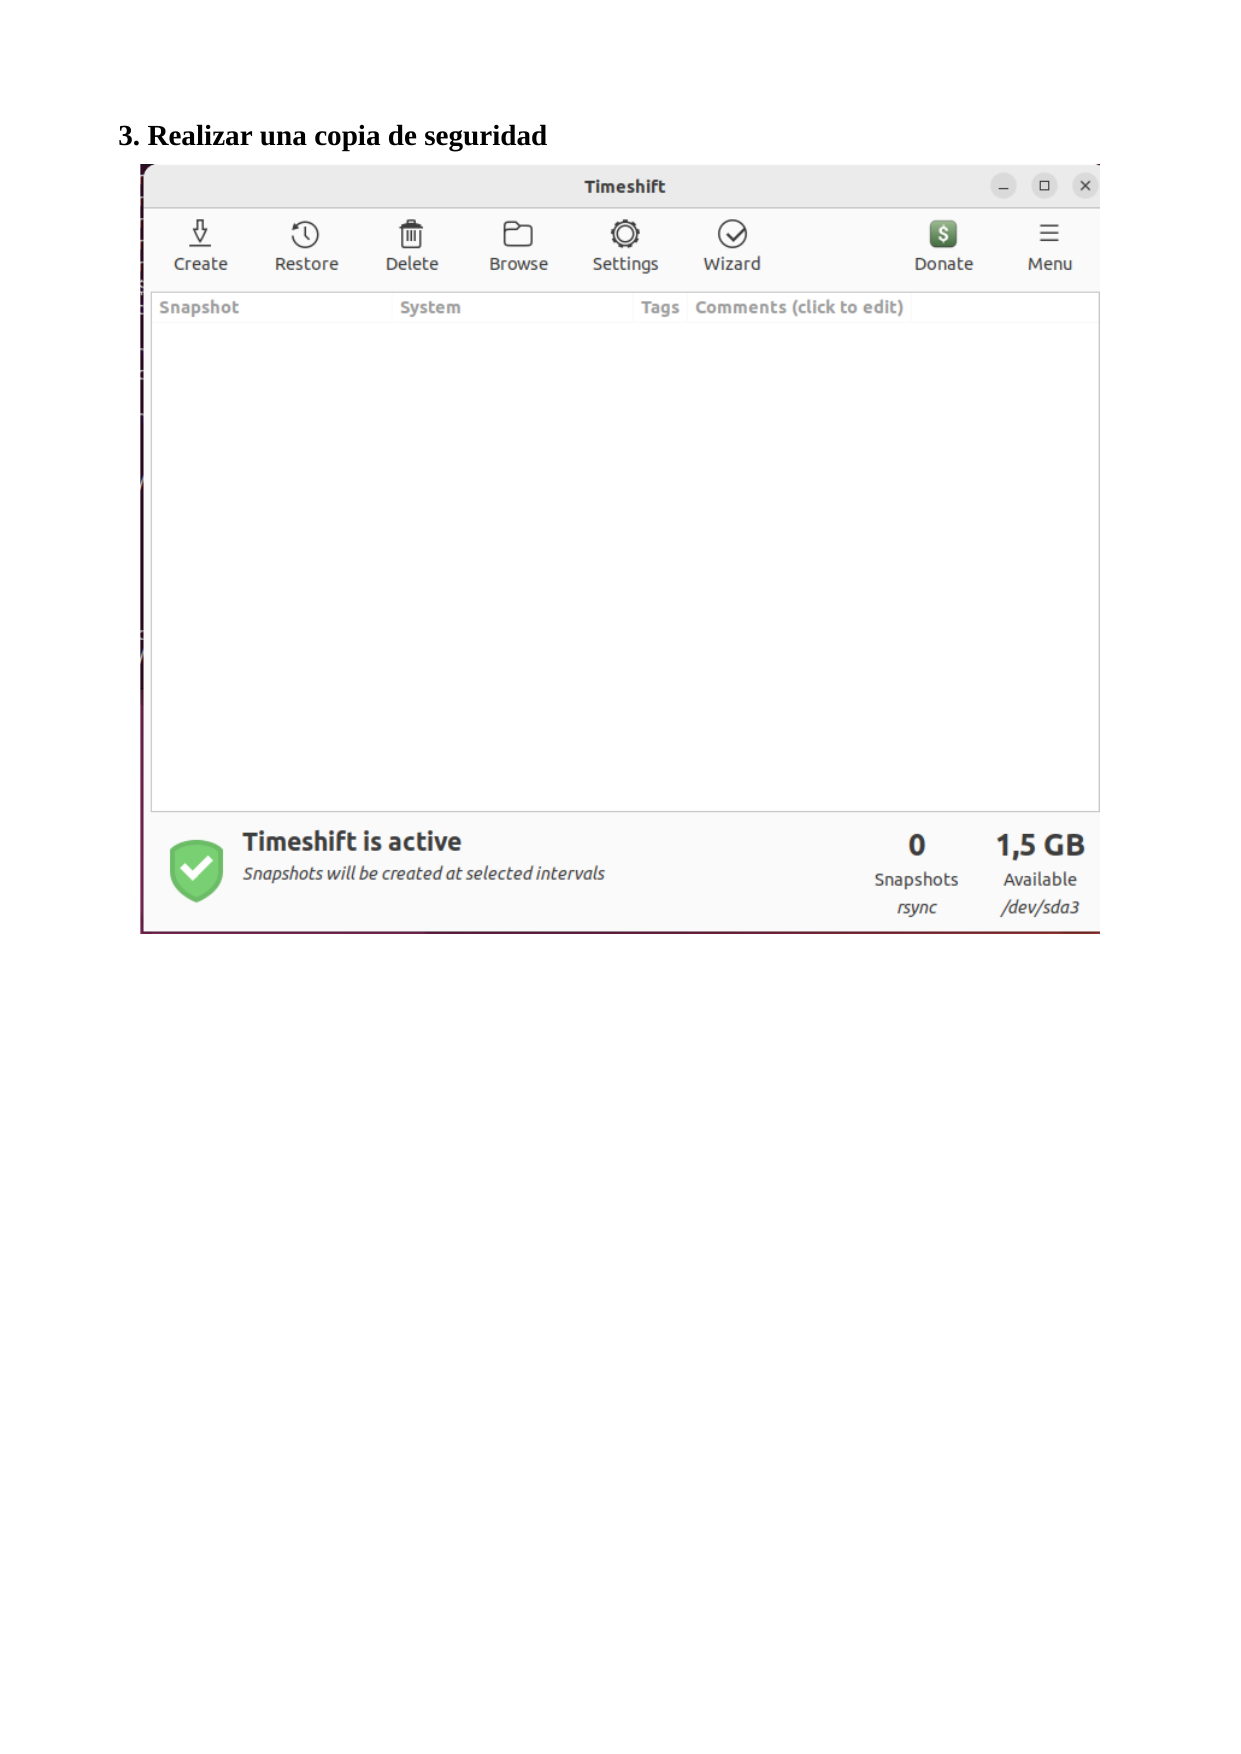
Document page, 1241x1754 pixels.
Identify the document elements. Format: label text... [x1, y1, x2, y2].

subtitle 3. Realizar una copia de seguridad [118, 118, 1122, 152]
picture [140, 164, 1100, 934]
